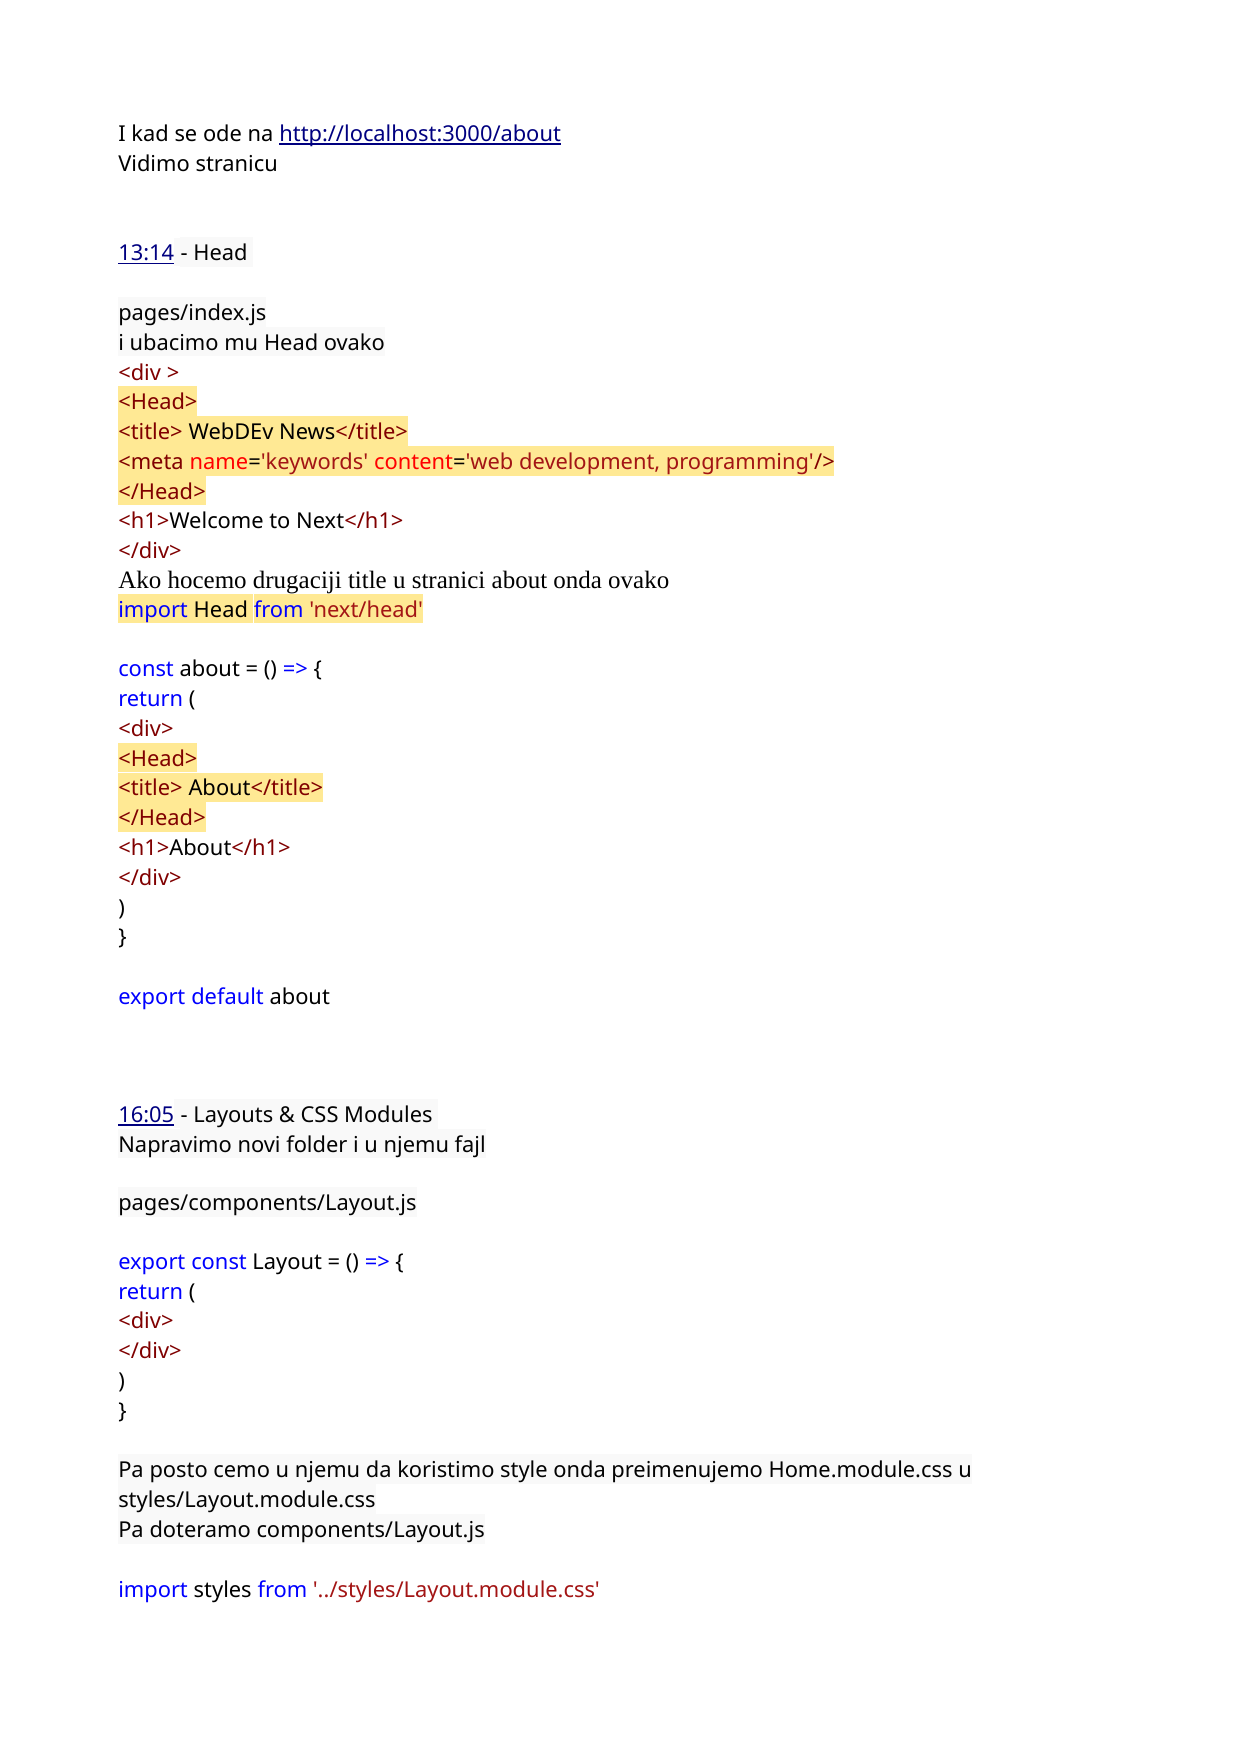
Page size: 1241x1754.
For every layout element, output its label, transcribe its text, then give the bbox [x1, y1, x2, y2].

text I kad se ode na http://localhost:3000/about [118, 118, 1122, 148]
text export default about [118, 981, 1122, 1011]
text </div> [118, 1335, 1122, 1365]
text const about = () => { [118, 653, 1122, 683]
text <title> WebDEv News</title> [118, 416, 1122, 446]
text Vidimo stranicu [118, 148, 1122, 178]
text <Head> [118, 386, 1122, 416]
text </Head> [118, 802, 1122, 832]
text pages/components/Layout.js [118, 1187, 1122, 1217]
text export const Layout = () => { [118, 1246, 1122, 1276]
text styles/Layout.module.css [118, 1484, 1122, 1514]
text Pa doteramo components/Layout.js [118, 1514, 1122, 1544]
text <Head> [118, 743, 1122, 772]
text </div> [118, 862, 1122, 892]
text <title> About</title> [118, 772, 1122, 802]
text </Head> [118, 476, 1122, 505]
text </div> [118, 535, 1122, 565]
text return ( [118, 1276, 1122, 1305]
text <div > [118, 356, 1122, 386]
text ) [118, 1365, 1122, 1395]
text 16:05 - Layouts & CSS Modules [118, 1099, 1122, 1129]
text i ubacimo mu Head ovako [118, 327, 1122, 356]
text ) [118, 892, 1122, 921]
text import Head from 'next/head' [118, 594, 1122, 623]
text return ( [118, 683, 1122, 713]
text <h1>Welcome to Next</h1> [118, 505, 1122, 535]
text import styles from '../styles/Layout.module.css' [118, 1573, 1122, 1603]
text <div> [118, 713, 1122, 743]
text Napravimo novi folder i u njemu fajl [118, 1129, 1122, 1158]
text } [118, 1395, 1122, 1424]
text <h1>About</h1> [118, 832, 1122, 862]
text } [118, 921, 1122, 951]
text <div> [118, 1305, 1122, 1335]
text Ako hocemo drugaciji title u stranici about onda ovako [118, 565, 1122, 594]
text pages/index.js [118, 297, 1122, 327]
text <meta name='keywords' content='web development, programming'/> [118, 446, 1122, 476]
text Pa posto cemo u njemu da koristimo style onda preimenujemo Home.module.css u [118, 1454, 1122, 1484]
text 13:14 - Head [118, 237, 1122, 267]
